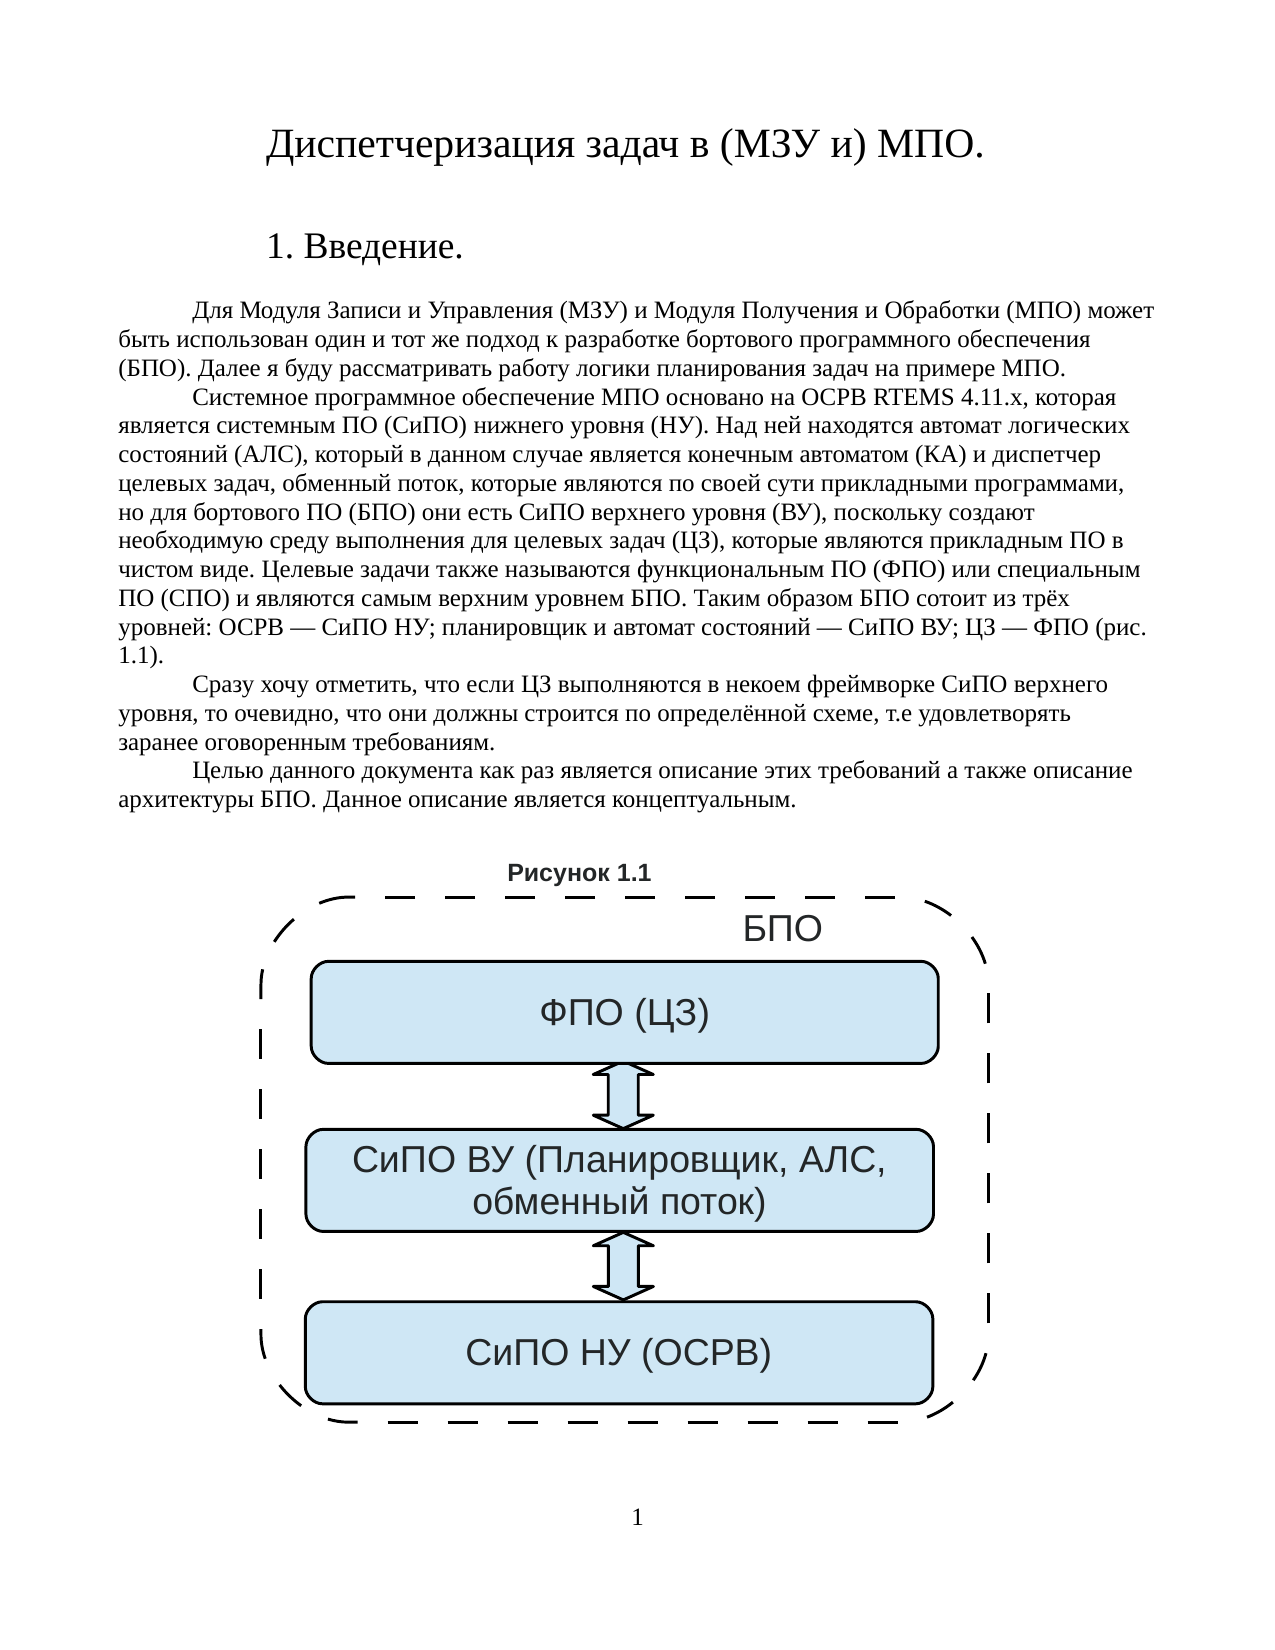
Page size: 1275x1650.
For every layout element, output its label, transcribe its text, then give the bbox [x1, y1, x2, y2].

text 1. Введение. [118, 223, 1157, 267]
text Системное программное обеспечение МПО основано на ОСРВ RTEMS 4.11.x, которая является системным ПО (СиПО) нижнего уровня (НУ). Над ней находятся автомат логических состояний (АЛС), который в данном случае является конечным автоматом (КА) и диспетчер целевых задач, обменный поток, которые являются по своей сути прикладными программами, но для бортового ПО (БПО) они есть СиПО верхнего уровня (ВУ), поскольку создают необходимую среду выполнения для целевых задач (ЦЗ), которые являются прикладным ПО в чистом виде. Целевые задачи также называются функциональным ПО (ФПО) или специальным ПО (СПО) и являются самым верхним уровнем БПО. Таким образом БПО сотоит из трёх уровней: ОСРВ — СиПО НУ; планировщик и автомат состояний — СиПО ВУ; ЦЗ — ФПО (рис. 1.1). [118, 382, 1157, 669]
text Сразу хочу отметить, что если ЦЗ выполняются в некоем фреймворке СиПО верхнего уровня, то очевидно, что они должны строится по определённой схеме, т.е удовлетворять заранее оговоренным требованиям. [118, 669, 1157, 755]
text Диспетчеризация задач в (МЗУ и) МПО. [118, 118, 1157, 166]
text Целью данного документа как раз является описание этих требований а также описание архитектуры БПО. Данное описание является концептуальным. [118, 755, 1157, 813]
text Для Модуля Записи и Управления (МЗУ) и Модуля Получения и Обработки (МПО) может быть использован один и тот же подход к разработке бортового программного обеспечения (БПО). Далее я буду рассматривать работу логики планирования задач на примере МПО. [118, 295, 1157, 382]
